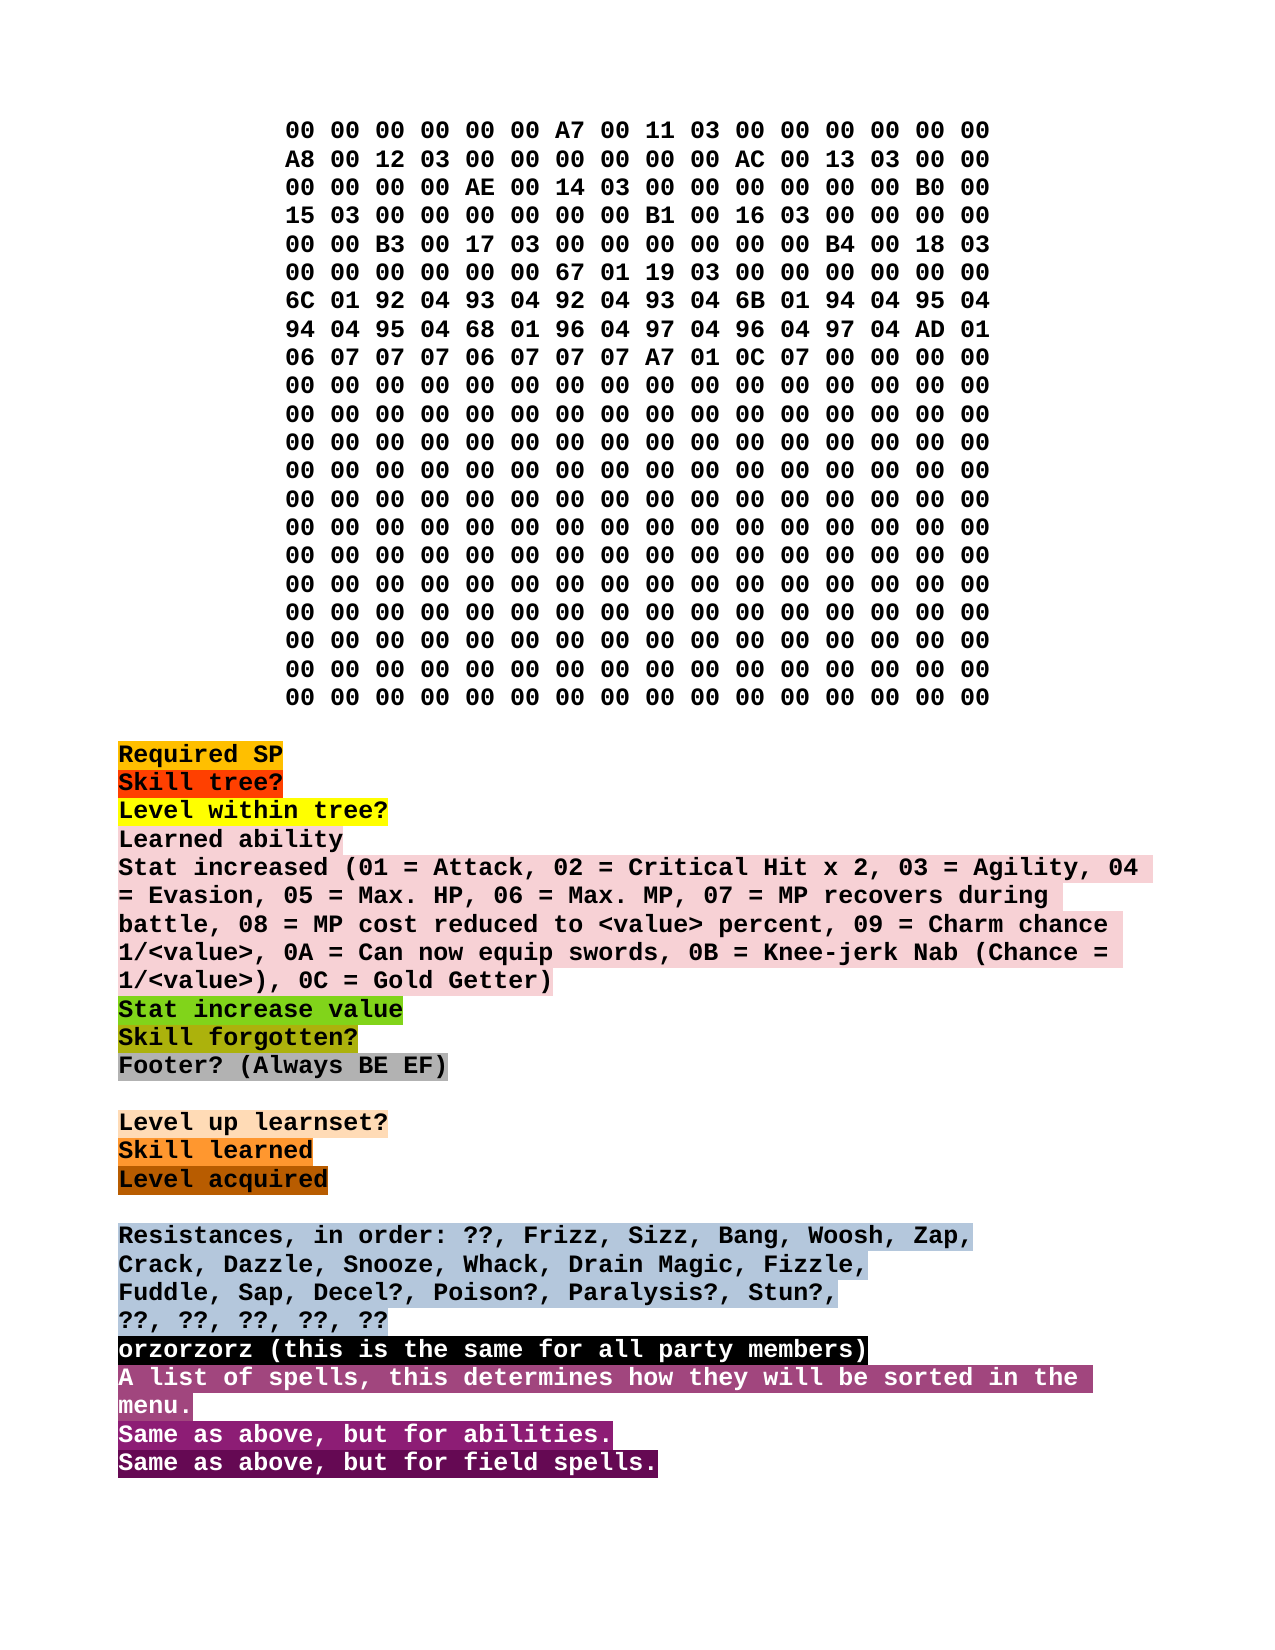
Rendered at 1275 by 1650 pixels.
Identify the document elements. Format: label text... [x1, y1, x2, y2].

text Skill tree? [118, 770, 1157, 798]
text Crack, Dazzle, Snooze, Whack, Drain Magic, Fizzle, [118, 1251, 1157, 1280]
text Required SP [118, 741, 1157, 770]
text Level up learnset? [118, 1110, 1157, 1138]
text Fuddle, Sap, Decel?, Poison?, Paralysis?, Stun?, [118, 1280, 1157, 1308]
text A list of spells, this determines how they will be sorted in the menu. [118, 1365, 1157, 1421]
text Stat increased (01 = Attack, 02 = Critical Hit x 2, 03 = Agility, 04 = Evasion, 05 = Max. HP, 06 = Max. MP, 07 = MP recovers during battle, 08 = MP cost reduced to <value> percent, 09 = Charm chance 1/<value>, 0A = Can now equip swords, 0B = Knee-jerk Nab (Chance = 1/<value>), 0C = Gold Getter) [118, 855, 1157, 996]
text Stat increase value [118, 996, 1157, 1025]
text ??, ??, ??, ??, ?? [118, 1308, 1157, 1336]
text 00 00 00 00 00 00 A7 00 11 03 00 00 00 00 00 00 A8 00 12 03 00 00 00 00 00 00 AC 00 13 03 00 00 00 00 00 00 AE 00 14 03 00 00 00 00 00 00 B0 00 15 03 00 00 00 00 00 00 B1 00 16 03 00 00 00 00 00 00 B3 00 17 03 00 00 00 00 00 00 B4 00 18 03 00 00 00 00 00 00 67 01 19 03 00 00 00 00 00 00 6C 01 92 04 93 04 92 04 93 04 6B 01 94 04 95 04 94 04 95 04 68 01 96 04 97 04 96 04 97 04 AD 01 06 07 07 07 06 07 07 07 A7 01 0C 07 00 00 00 00 00 00 00 00 00 00 00 00 00 00 00 00 00 00 00 00 00 00 00 00 00 00 00 00 00 00 00 00 00 00 00 00 00 00 00 00 00 00 00 00 00 00 00 00 00 00 00 00 00 00 00 00 00 00 00 00 00 00 00 00 00 00 00 00 00 00 00 00 00 00 00 00 00 00 00 00 00 00 00 00 00 00 00 00 00 00 00 00 00 00 00 00 00 00 00 00 00 00 00 00 00 00 00 00 00 00 00 00 00 00 00 00 00 00 00 00 00 00 00 00 00 00 00 00 00 00 00 00 00 00 00 00 00 00 00 00 00 00 00 00 00 00 00 00 00 00 00 00 00 00 00 00 00 00 00 00 00 00 00 00 00 00 00 00 00 00 00 00 00 00 00 00 00 00 00 00 00 00 00 00 00 00 00 00 00 00 00 00 00 00 00 00 [118, 118, 1157, 713]
text Skill learned [118, 1138, 1157, 1166]
text Same as above, but for field spells. [118, 1450, 1157, 1478]
text orzorzorz (this is the same for all party members) [118, 1336, 1157, 1365]
text Learned ability [118, 826, 1157, 855]
text Skill forgotten? [118, 1025, 1157, 1053]
text Level within tree? [118, 798, 1157, 826]
text Footer? (Always BE EF) [118, 1053, 1157, 1081]
text Level acquired [118, 1166, 1157, 1195]
text Resistances, in order: ??, Frizz, Sizz, Bang, Woosh, Zap, [118, 1223, 1157, 1251]
text Same as above, but for abilities. [118, 1421, 1157, 1450]
